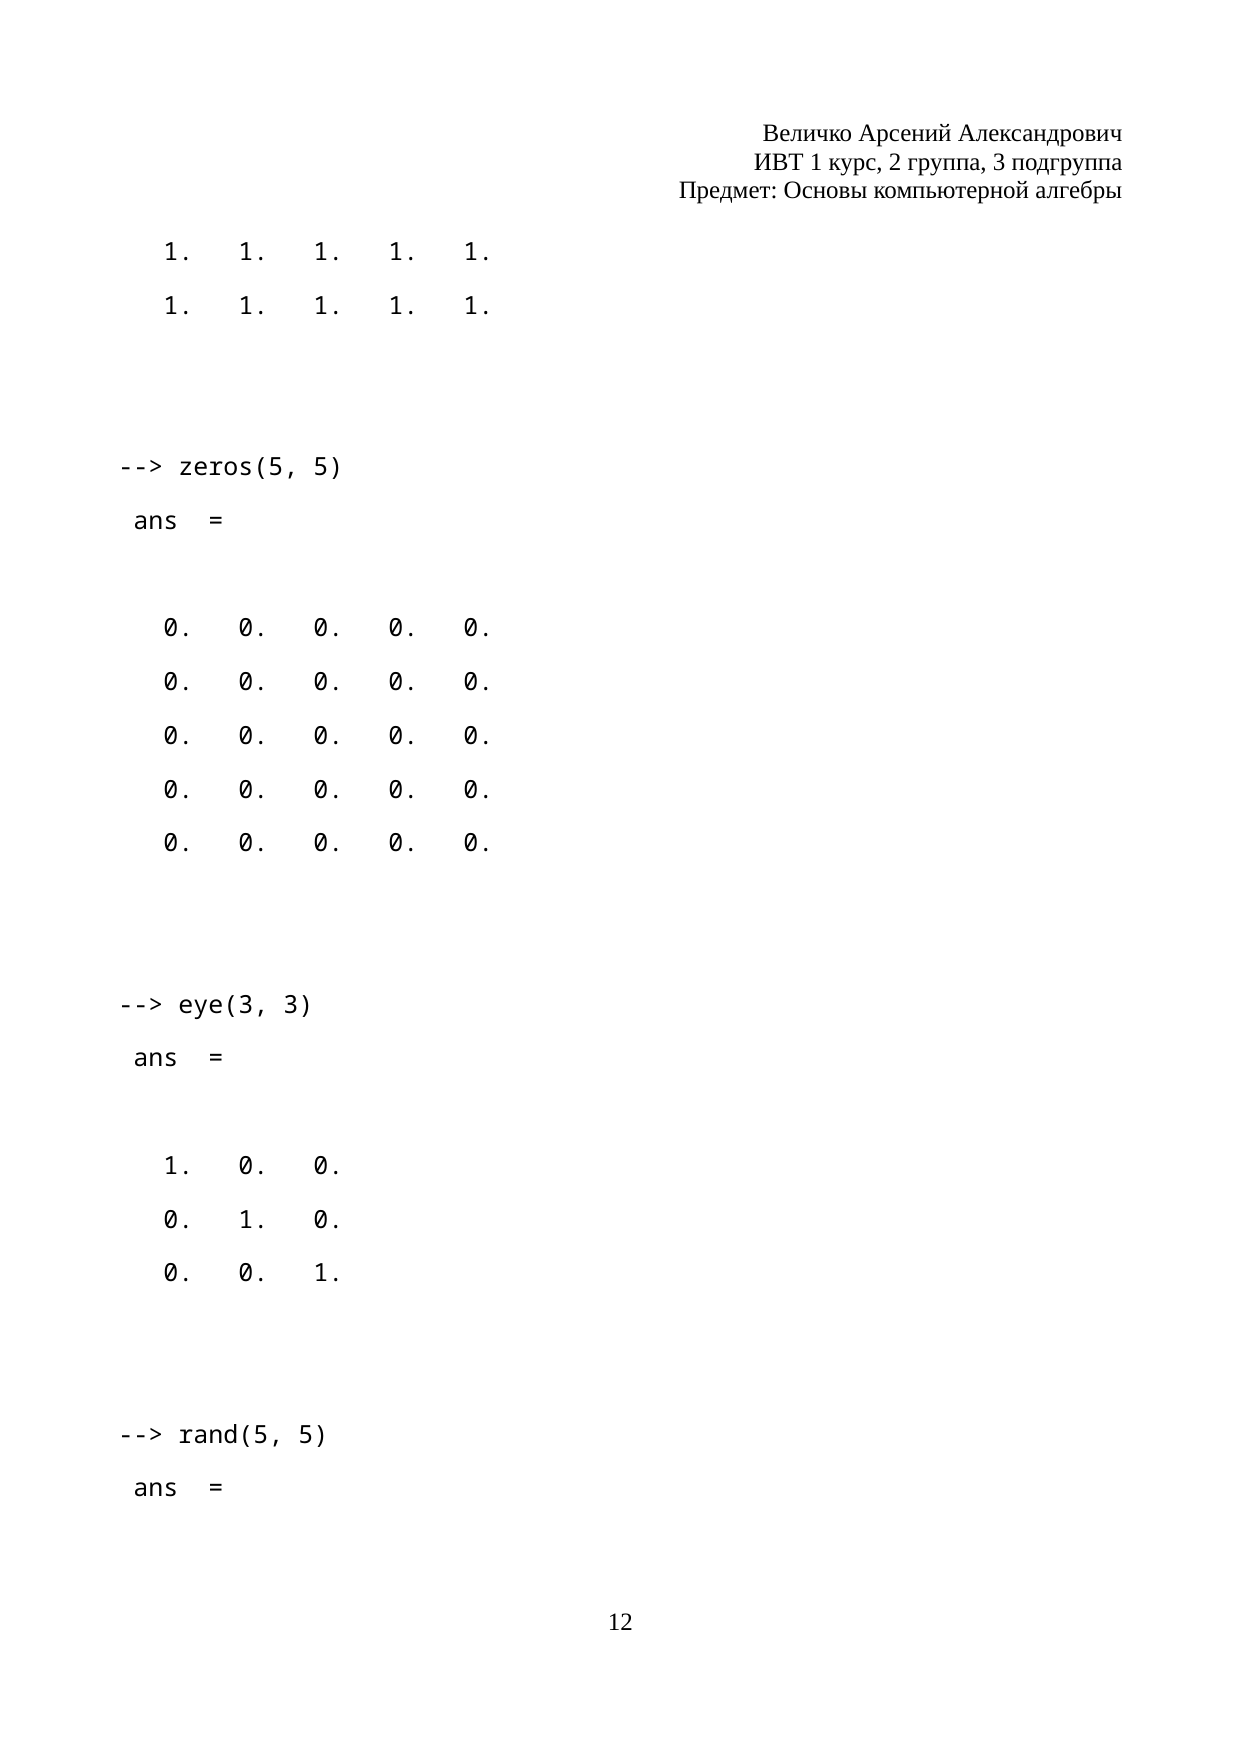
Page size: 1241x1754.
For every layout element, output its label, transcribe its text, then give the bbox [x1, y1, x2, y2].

text ans = [118, 503, 1122, 537]
text ans = [118, 1470, 1122, 1504]
text ans = [118, 1040, 1122, 1074]
text 0. 0. 0. 0. 0. [118, 718, 1122, 752]
text 1. 0. 0. [118, 1148, 1122, 1182]
text 0. 0. 0. 0. 0. [118, 664, 1122, 698]
text --> eye(3, 3) [118, 986, 1122, 1020]
text 1. 1. 1. 1. 1. [118, 288, 1122, 322]
text 0. 0. 0. 0. 0. [118, 825, 1122, 859]
text 1. 1. 1. 1. 1. [118, 234, 1122, 268]
text 0. 0. 0. 0. 0. [118, 771, 1122, 805]
text 0. 0. 0. 0. 0. [118, 610, 1122, 644]
text --> zeros(5, 5) [118, 449, 1122, 483]
text 0. 0. 1. [118, 1255, 1122, 1289]
text 0. 1. 0. [118, 1201, 1122, 1235]
text --> rand(5, 5) [118, 1416, 1122, 1450]
